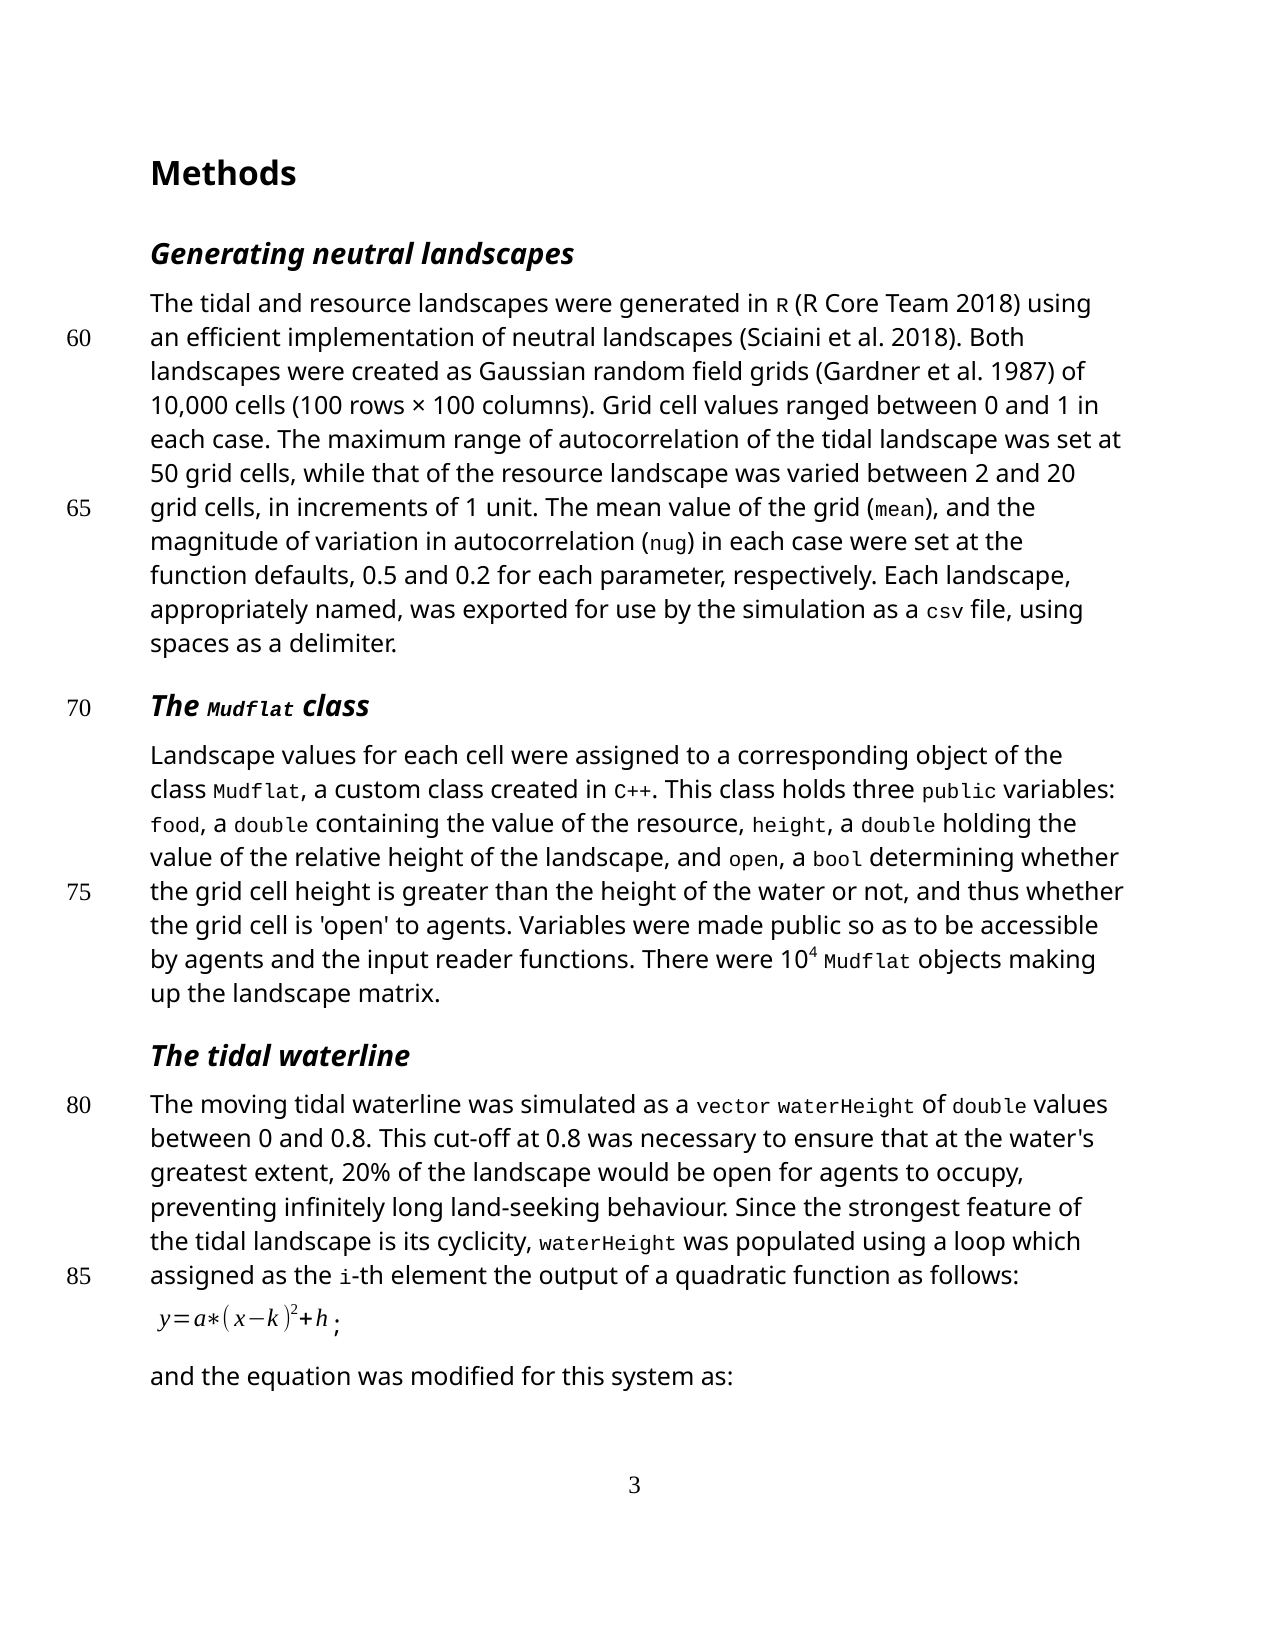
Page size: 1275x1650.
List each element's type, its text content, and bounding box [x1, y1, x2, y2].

text Landscape values for each cell were assigned to a corresponding object of the class Mudflat, a custom class created in C++. This class holds three public variables: food, a double containing the value of the resource, height, a double holding the value of the relative height of the landscape, and open, a bool determining whether the grid cell height is greater than the height of the water or not, and thus whether the grid cell is 'open' to agents. Variables were made public so as to be accessible by agents and the input reader functions. There were 104 Mudflat objects making up the landscape matrix. [150, 737, 1125, 1010]
subtitle The tidal waterline [150, 1035, 1125, 1074]
text ; [150, 1300, 1125, 1341]
text The tidal and resource landscapes were generated in R (R Core Team 2018) using an efficient implementation of neutral landscapes (Sciaini et al. 2018). Both landscapes were created as Gaussian random field grids (Gardner et al. 1987) of 10,000 cells (100 rows × 100 columns). Grid cell values ranged between 0 and 1 in each case. The maximum range of autocorrelation of the tidal landscape was set at 50 grid cells, while that of the resource landscape was varied between 2 and 20 grid cells, in increments of 1 unit. The mean value of the grid (mean), and the magnitude of variation in autocorrelation (nug) in each case were set at the function defaults, 0.5 and 0.2 for each parameter, respectively. Each landscape, appropriately named, was exported for use by the simulation as a csv file, using spaces as a delimiter. [150, 285, 1125, 660]
subtitle Generating neutral landscapes [150, 233, 1125, 273]
text The moving tidal waterline was simulated as a vector waterHeight of double values between 0 and 0.8. This cut-off at 0.8 was necessary to ensure that at the water's greatest extent, 20% of the landscape would be open for agents to occupy, preventing infinitely long land-seeking behaviour. Since the strongest feature of the tidal landscape is its cyclicity, waterHeight was populated using a loop which assigned as the i-th element the output of a quadratic function as follows: [150, 1087, 1125, 1291]
subtitle The Mudflat class [150, 685, 1125, 725]
text and the equation was modified for this system as: [150, 1358, 1125, 1392]
subtitle Methods [150, 150, 1125, 196]
